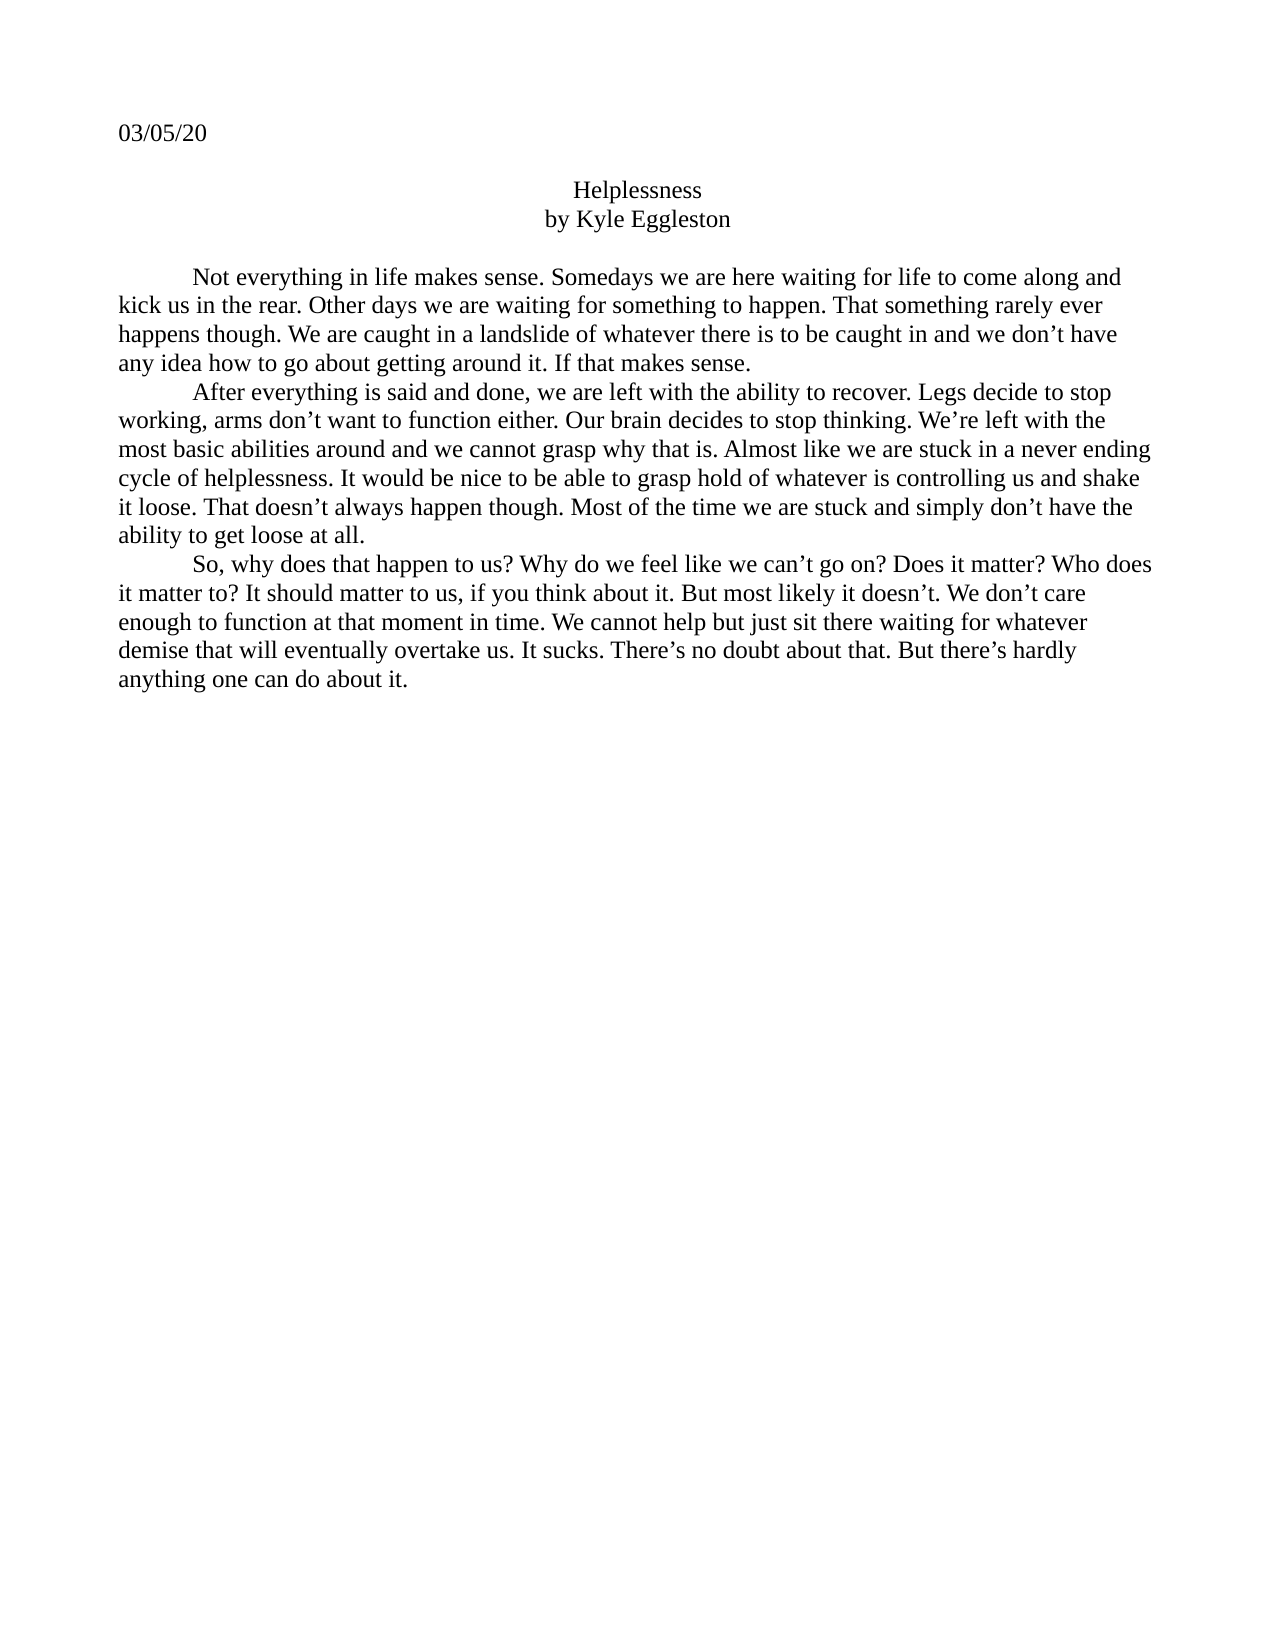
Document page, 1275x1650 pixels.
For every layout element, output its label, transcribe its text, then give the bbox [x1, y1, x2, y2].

text After everything is said and done, we are left with the ability to recover. Legs decide to stop working, arms don’t want to function either. Our brain decides to stop thinking. We’re left with the most basic abilities around and we cannot grasp why that is. Almost like we are stuck in a never ending cycle of helplessness. It would be nice to be able to grasp hold of whatever is controlling us and shake it loose. That doesn’t always happen though. Most of the time we are stuck and simply don’t have the ability to get loose at all. [118, 377, 1157, 549]
text by Kyle Eggleston [118, 204, 1157, 233]
text So, why does that happen to us? Why do we feel like we can’t go on? Does it matter? Who does it matter to? It should matter to us, if you think about it. But most likely it doesn’t. We don’t care enough to function at that moment in time. We cannot help but just sit there waiting for whatever demise that will eventually overtake us. It sucks. There’s no doubt about that. But there’s hardly anything one can do about it. [118, 549, 1157, 693]
text 03/05/20 [118, 118, 1157, 147]
text Helplessness [118, 176, 1157, 204]
text Not everything in life makes sense. Somedays we are here waiting for life to come along and kick us in the rear. Other days we are waiting for something to happen. That something rarely ever happens though. We are caught in a landslide of whatever there is to be caught in and we don’t have any idea how to go about getting around it. If that makes sense. [118, 262, 1157, 377]
